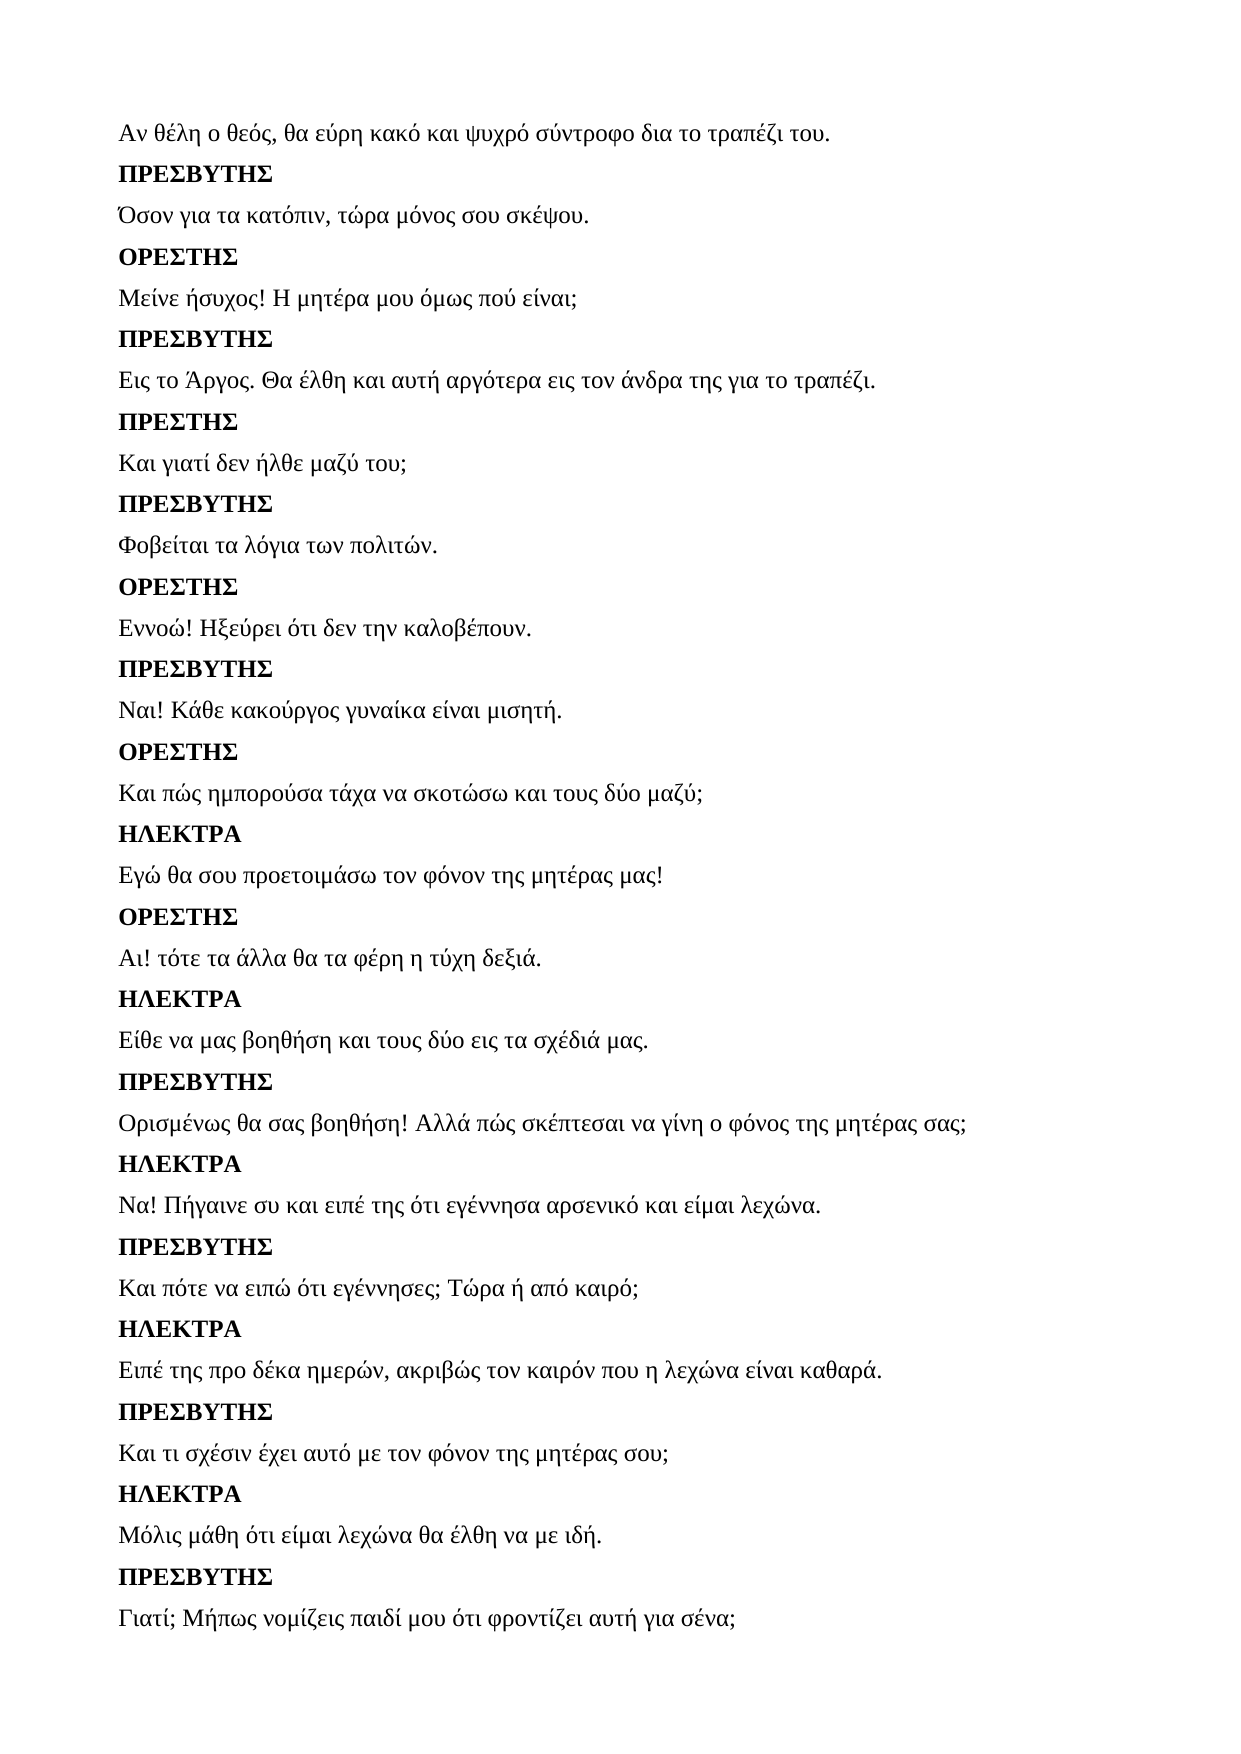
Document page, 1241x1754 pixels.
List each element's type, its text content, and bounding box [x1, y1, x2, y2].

text Αν θέλη ο θεός, θα εύρη κακό και ψυχρό σύντροφο δια το τραπέζι του. [118, 118, 1122, 147]
text Ειπέ της προ δέκα ημερών, ακριβώς τον καιρόν που η λεχώνα είναι καθαρά. [118, 1356, 1122, 1384]
text ΗΛΕΚΤΡΑ [118, 1314, 1122, 1343]
text Και τι σχέσιν έχει αυτό με τον φόνον της μητέρας σου; [118, 1438, 1122, 1467]
text ΠΡΕΣΒΥΤΗΣ [118, 1067, 1122, 1096]
text Και γιατί δεν ήλθε μαζύ του; [118, 448, 1122, 477]
text Όσον για τα κατόπιν, τώρα μόνος σου σκέψου. [118, 201, 1122, 229]
text Γιατί; Μήπως νομίζεις παιδί μου ότι φροντίζει αυτή για σένα; [118, 1603, 1122, 1632]
text Και πώς ημπορούσα τάχα να σκοτώσω και τους δύο μαζύ; [118, 778, 1122, 807]
text ΠΡΕΣΒΥΤΗΣ [118, 489, 1122, 518]
text Είθε να μας βοηθήση και τους δύο εις τα σχέδιά μας. [118, 1026, 1122, 1054]
text ΟΡΕΣΤΗΣ [118, 902, 1122, 931]
text ΟΡΕΣΤΗΣ [118, 572, 1122, 601]
text ΟΡΕΣΤΗΣ [118, 242, 1122, 271]
text Εννοώ! Ηξεύρει ότι δεν την καλοβέπουν. [118, 613, 1122, 642]
text ΗΛΕΚΤΡΑ [118, 1149, 1122, 1178]
text ΗΛΕΚΤΡΑ [118, 984, 1122, 1013]
text Εγώ θα σου προετοιμάσω τον φόνον της μητέρας μας! [118, 861, 1122, 889]
text ΗΛΕΚΤΡΑ [118, 1479, 1122, 1508]
text Αι! τότε τα άλλα θα τα φέρη η τύχη δεξιά. [118, 943, 1122, 972]
text Ορισμένως θα σας βοηθήση! Αλλά πώς σκέπτεσαι να γίνη ο φόνος της μητέρας σας; [118, 1108, 1122, 1137]
text Μόλις μάθη ότι είμαι λεχώνα θα έλθη να με ιδή. [118, 1521, 1122, 1549]
text Μείνε ήσυχος! Η μητέρα μου όμως πού είναι; [118, 283, 1122, 312]
text ΠΡΕΣΒΥΤΗΣ [118, 1562, 1122, 1591]
text Ναι! Κάθε κακούργος γυναίκα είναι μισητή. [118, 696, 1122, 724]
text ΠΡΕΣΒΥΤΗΣ [118, 654, 1122, 683]
text ΠΡΕΣΒΥΤΗΣ [118, 159, 1122, 188]
text ΠΡΕΣΒΥΤΗΣ [118, 1397, 1122, 1426]
text ΠΡΕΣΒΥΤΗΣ [118, 324, 1122, 353]
text Εις το Άργος. Θα έλθη και αυτή αργότερα εις τον άνδρα της για το τραπέζι. [118, 366, 1122, 394]
text ΗΛΕΚΤΡΑ [118, 819, 1122, 848]
text Φοβείται τα λόγια των πολιτών. [118, 531, 1122, 559]
text ΠΡΕΣΒΥΤΗΣ [118, 1232, 1122, 1261]
text ΟΡΕΣΤΗΣ [118, 737, 1122, 766]
text Να! Πήγαινε συ και ειπέ της ότι εγέννησα αρσενικό και είμαι λεχώνα. [118, 1191, 1122, 1219]
text ΠΡΕΣΤΗΣ [118, 407, 1122, 436]
text Και πότε να ειπώ ότι εγέννησες; Τώρα ή από καιρό; [118, 1273, 1122, 1302]
